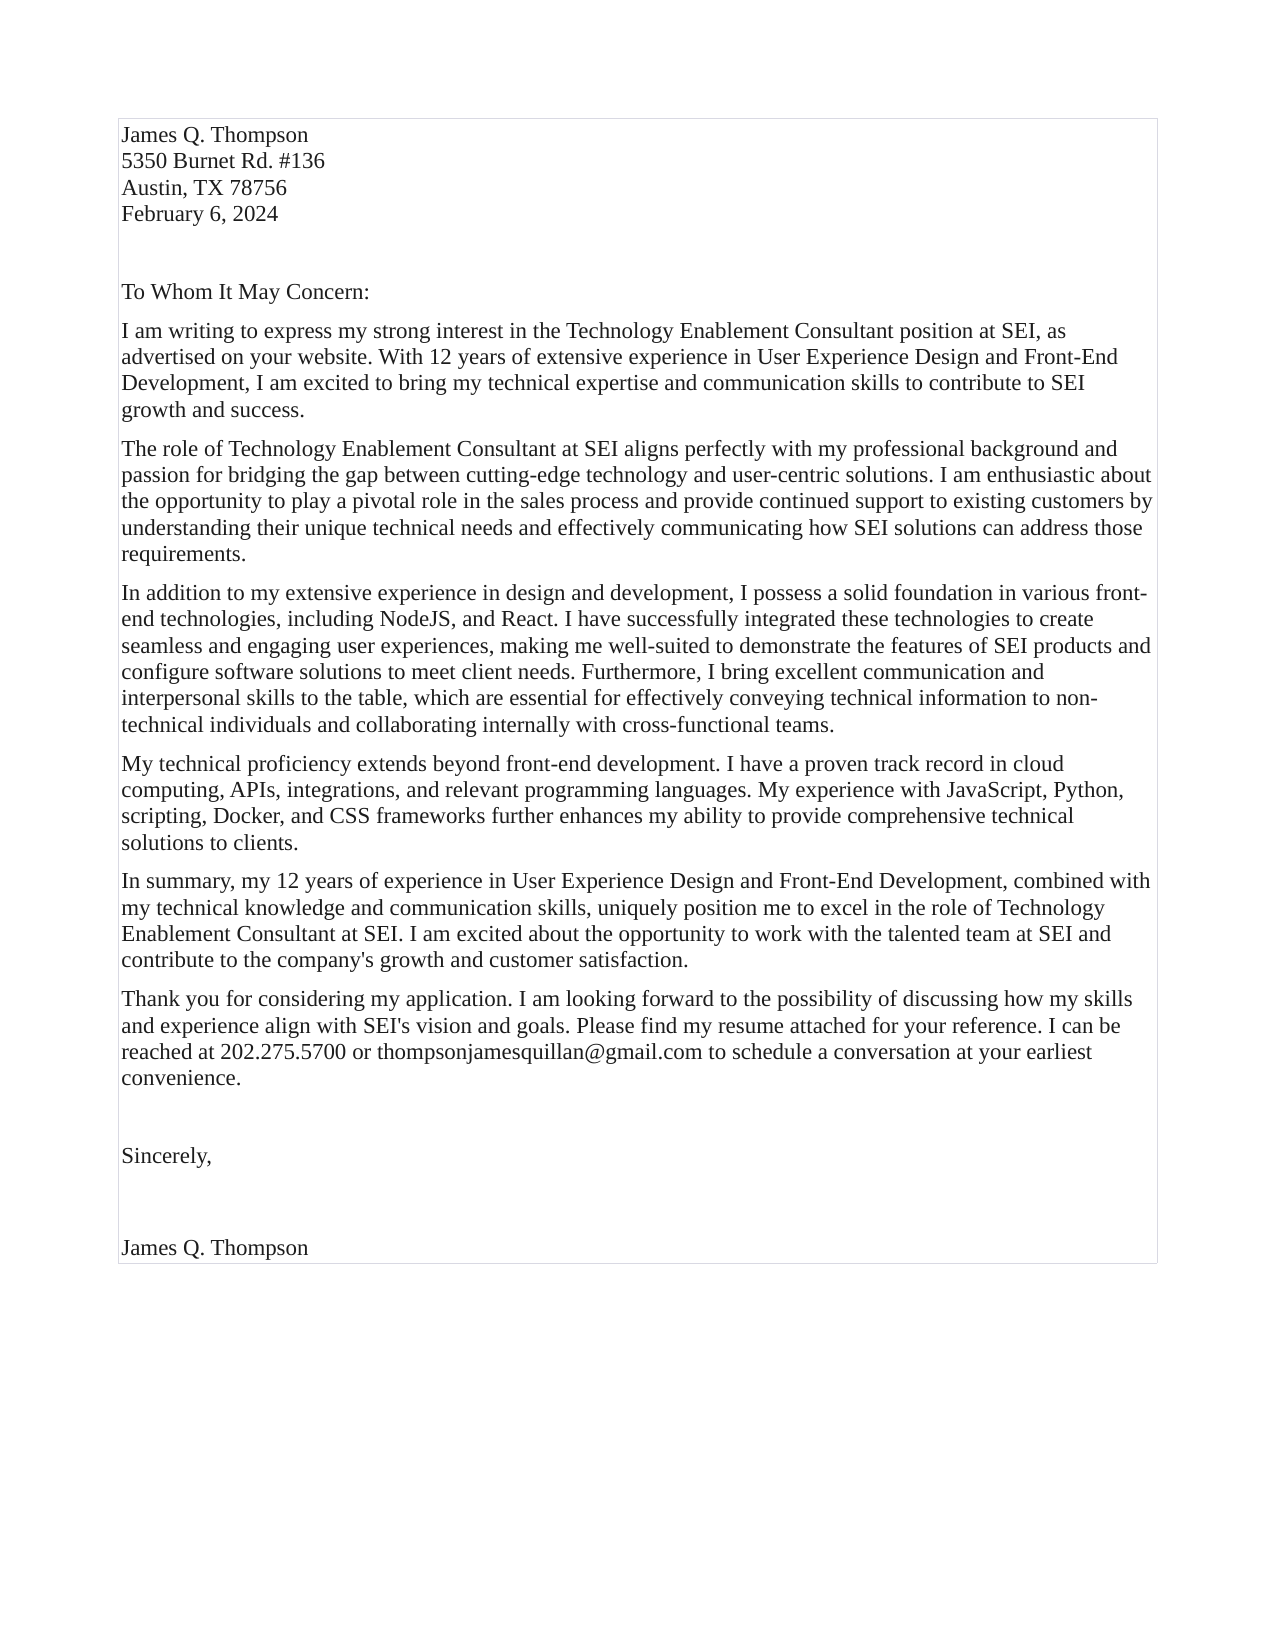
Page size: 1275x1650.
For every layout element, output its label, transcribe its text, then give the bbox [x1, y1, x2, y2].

text James Q. Thompson [119, 1231, 1157, 1263]
text I am writing to express my strong interest in the Technology Enablement Consultant position at SEI, as advertised on your website. With 12 years of extensive experience in User Experience Design and Front-End Development, I am excited to bring my technical expertise and communication skills to contribute to SEI growth and success. [119, 314, 1157, 422]
text In summary, my 12 years of experience in User Experience Design and Front-End Development, combined with my technical knowledge and communication skills, uniquely position me to excel in the role of Technology Enablement Consultant at SEI. I am excited about the opportunity to work with the talented team at SEI and contribute to the company's growth and customer satisfaction. [119, 864, 1157, 973]
text Thank you for considering my application. I am looking forward to the possibility of discussing how my skills and experience align with SEI's vision and goals. Please find my resume attached for your reference. I can be reached at 202.275.5700 or thompsonjamesquillan@gmail.com to schedule a conversation at your earliest convenience. [119, 982, 1157, 1091]
text James Q. Thompson 5350 Burnet Rd. #136 Austin, TX 78756 February 6, 2024 [119, 119, 1157, 227]
text My technical proficiency extends beyond front-end development. I have a proven track record in cloud computing, APIs, integrations, and relevant programming languages. My experience with JavaScript, Python, scripting, Docker, and CSS frameworks further enhances my ability to provide comprehensive technical solutions to clients. [119, 747, 1157, 855]
text To Whom It May Concern: [119, 275, 1157, 304]
text In addition to my extensive experience in design and development, I possess a solid foundation in various front-end technologies, including NodeJS, and React. I have successfully integrated these technologies to create seamless and engaging user experiences, making me well-suited to demonstrate the features of SEI products and configure software solutions to meet client needs. Furthermore, I bring excellent communication and interpersonal skills to the table, which are essential for effectively conveying technical information to non-technical individuals and collaborating internally with cross-functional teams. [119, 576, 1157, 737]
text Sincerely, [119, 1139, 1157, 1221]
text The role of Technology Enablement Consultant at SEI aligns perfectly with my professional background and passion for bridging the gap between cutting-edge technology and user-centric solutions. I am enthusiastic about the opportunity to play a pivotal role in the sales process and provide continued support to existing customers by understanding their unique technical needs and effectively communicating how SEI solutions can address those requirements. [119, 432, 1157, 566]
